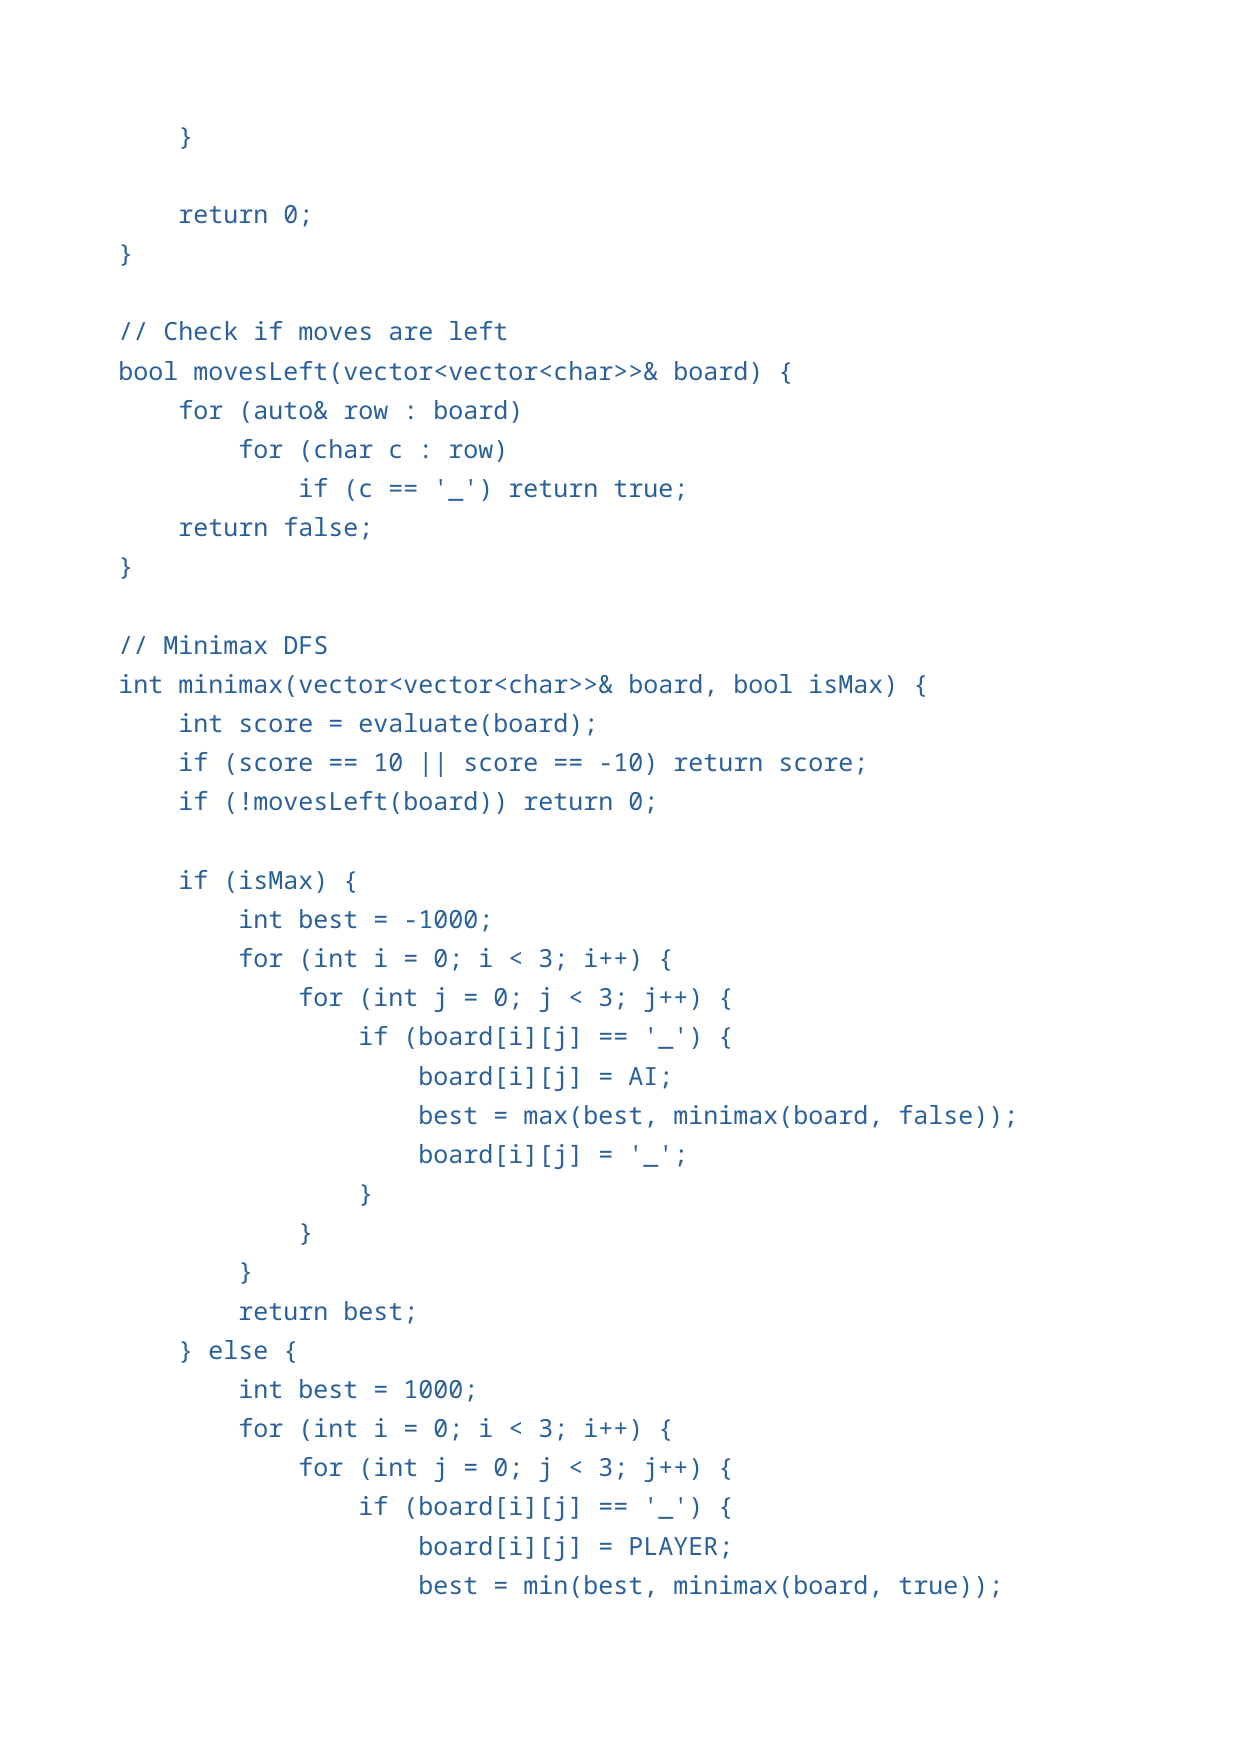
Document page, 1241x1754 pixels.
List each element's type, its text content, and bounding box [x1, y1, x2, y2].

text int best = 1000; [118, 1371, 1122, 1406]
text if (score == 10 || score == -10) return score; [118, 745, 1122, 779]
text return false; [118, 510, 1122, 544]
text } [118, 1176, 1122, 1210]
text best = min(best, minimax(board, true)); [118, 1567, 1122, 1601]
text bool movesLeft(vector<vector<char>>& board) { [118, 353, 1122, 387]
text } [118, 1215, 1122, 1249]
text for (int i = 0; i < 3; i++) { [118, 1411, 1122, 1445]
text board[i][j] = '_'; [118, 1136, 1122, 1171]
text } else { [118, 1332, 1122, 1366]
text board[i][j] = AI; [118, 1058, 1122, 1092]
text int minimax(vector<vector<char>>& board, bool isMax) { [118, 666, 1122, 701]
text } [118, 1254, 1122, 1288]
text int score = evaluate(board); [118, 706, 1122, 740]
text int best = -1000; [118, 901, 1122, 936]
text return best; [118, 1293, 1122, 1327]
text // Minimax DFS [118, 627, 1122, 661]
text for (auto& row : board) [118, 392, 1122, 426]
text // Check if moves are left [118, 314, 1122, 348]
text } [118, 236, 1122, 270]
text if (isMax) { [118, 862, 1122, 896]
text if (board[i][j] == '_') { [118, 1019, 1122, 1053]
text if (c == '_') return true; [118, 471, 1122, 505]
text for (int i = 0; i < 3; i++) { [118, 941, 1122, 975]
text for (int j = 0; j < 3; j++) { [118, 980, 1122, 1014]
text } [118, 118, 1122, 152]
text if (board[i][j] == '_') { [118, 1489, 1122, 1523]
text board[i][j] = PLAYER; [118, 1528, 1122, 1562]
text for (char c : row) [118, 431, 1122, 466]
text best = max(best, minimax(board, false)); [118, 1097, 1122, 1131]
text if (!movesLeft(board)) return 0; [118, 784, 1122, 818]
text for (int j = 0; j < 3; j++) { [118, 1450, 1122, 1484]
text } [118, 549, 1122, 583]
text return 0; [118, 196, 1122, 231]
